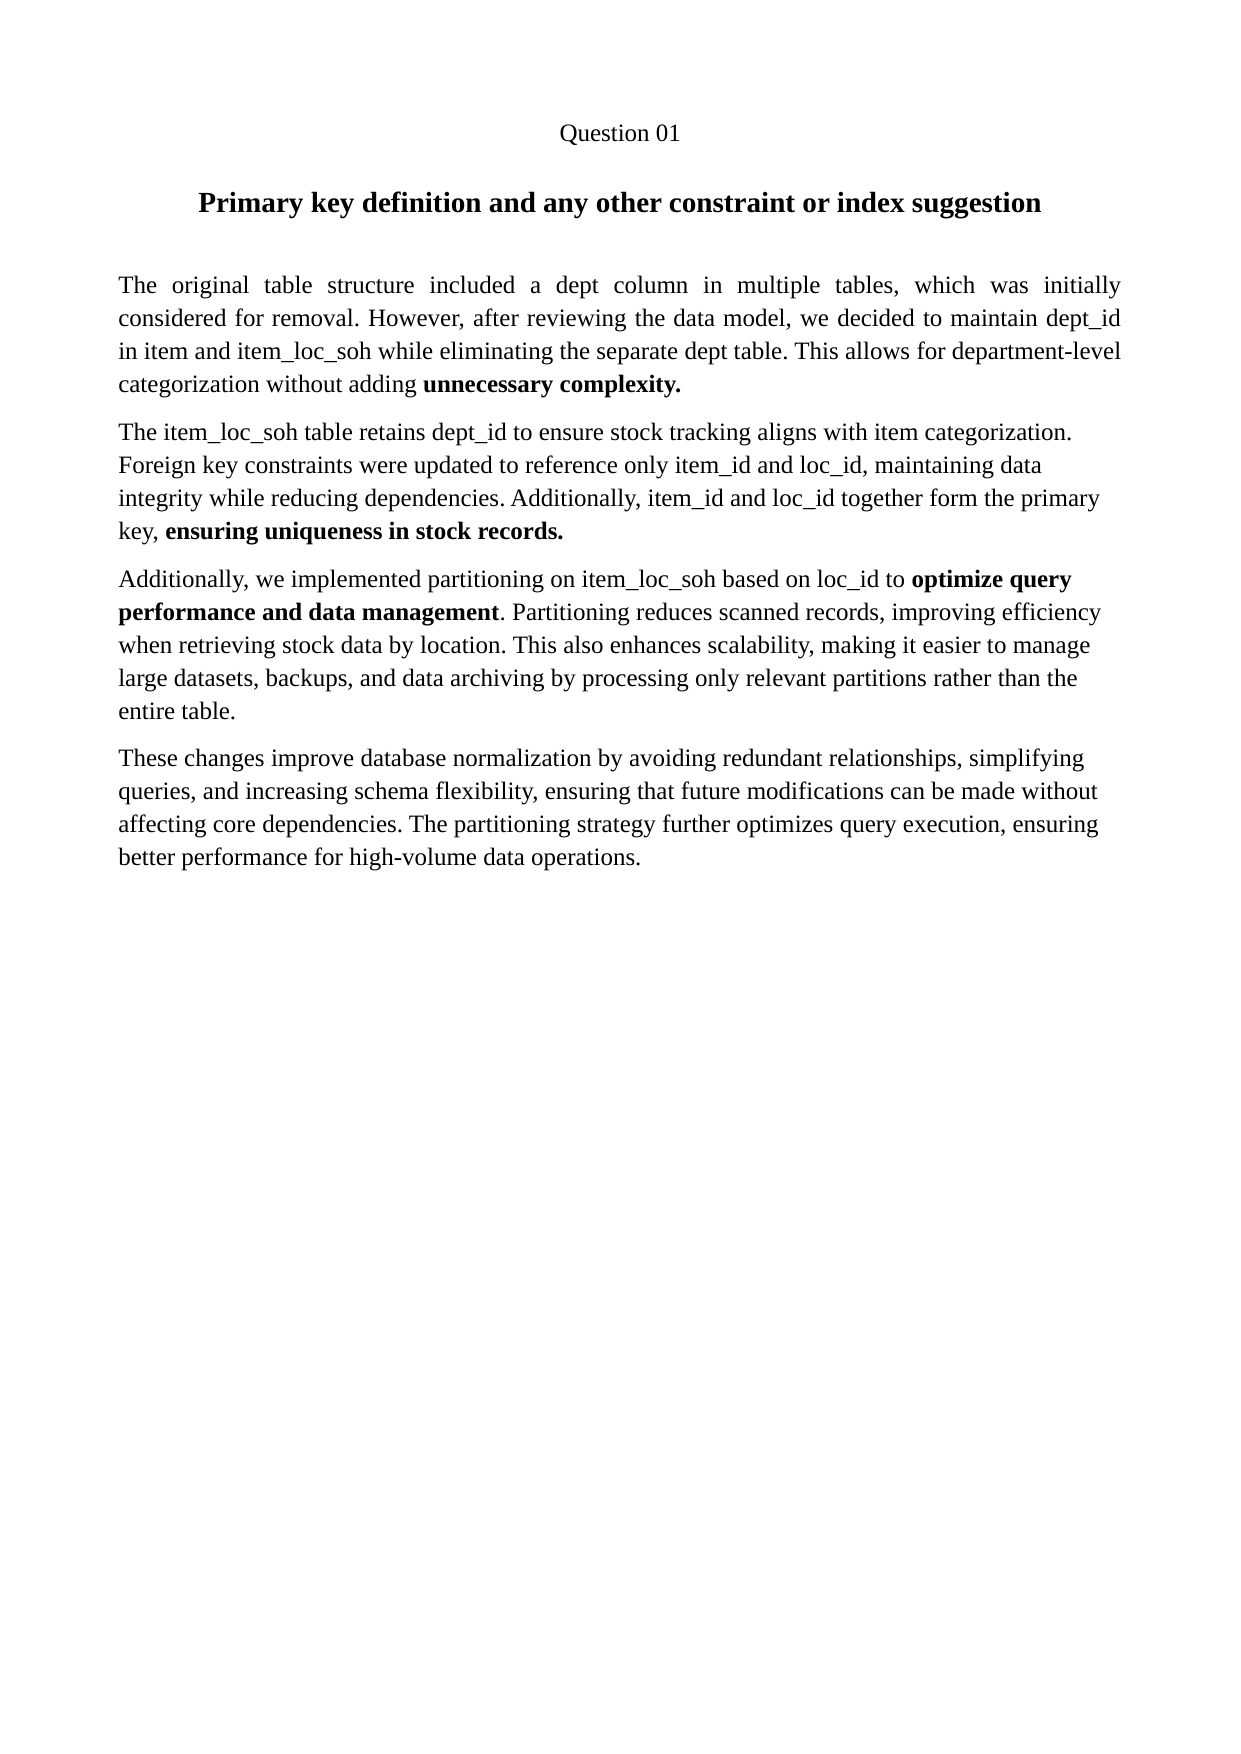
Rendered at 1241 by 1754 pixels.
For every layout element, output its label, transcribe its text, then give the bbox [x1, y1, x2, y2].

text The item_loc_soh table retains dept_id to ensure stock tracking aligns with item categorization. Foreign key constraints were updated to reference only item_id and loc_id, maintaining data integrity while reducing dependencies. Additionally, item_id and loc_id together form the primary key, ensuring uniqueness in stock records. [118, 417, 1122, 545]
text The original table structure included a dept column in multiple tables, which was initially considered for removal. However, after reviewing the data model, we decided to maintain dept_id in item and item_loc_soh while eliminating the separate dept table. This allows for department-level categorization without adding unnecessary complexity. [118, 270, 1122, 398]
text Question 01 Primary key definition and any other constraint or index suggestion [118, 118, 1122, 251]
text These changes improve database normalization by avoiding redundant relationships, simplifying queries, and increasing schema flexibility, ensuring that future modifications can be made without affecting core dependencies. The partitioning strategy further optimizes query execution, ensuring better performance for high-volume data operations. [118, 743, 1122, 871]
text Additionally, we implemented partitioning on item_loc_soh based on loc_id to optimize query performance and data management. Partitioning reduces scanned records, improving efficiency when retrieving stock data by location. This also enhances scalability, making it easier to manage large datasets, backups, and data archiving by processing only relevant partitions rather than the entire table. [118, 564, 1122, 724]
